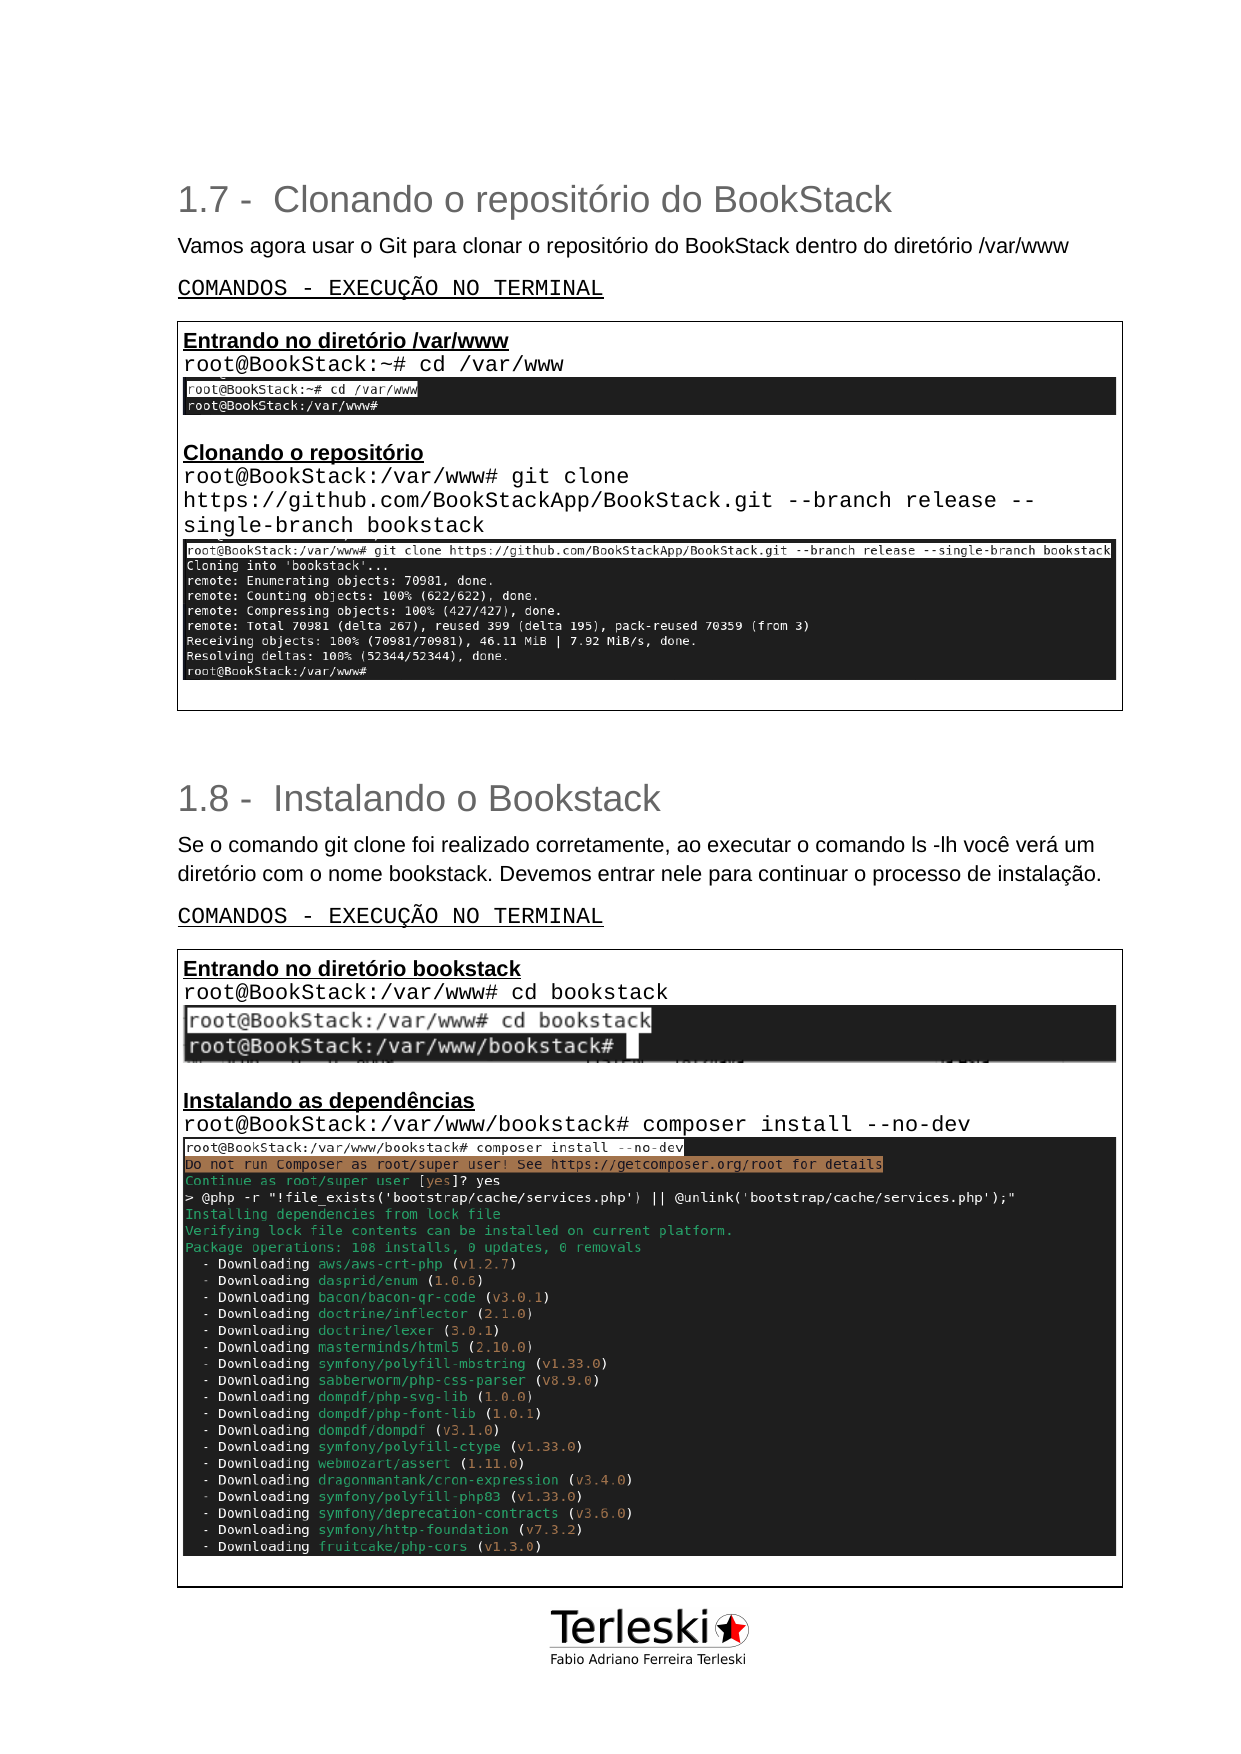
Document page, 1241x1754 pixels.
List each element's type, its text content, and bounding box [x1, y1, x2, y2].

text COMANDOS - EXECUÇÃO NO TERMINAL [177, 904, 1122, 931]
text Vamos agora usar o Git para clonar o repositório do BookStack dentro do diretório /var/www [177, 233, 1122, 258]
text Se o comando git clone foi realizado corretamente, ao executar o comando ls -lh você verá um diretório com o nome bookstack. Devemos entrar nele para continuar o processo de instalação. [177, 832, 1122, 886]
picture [182, 1005, 1117, 1063]
picture [182, 1137, 1117, 1556]
table_header Entrando no diretório /var/www root@BookStack:~# cd /var/www Clonando o repositório root@BookStack:/var/www# git clone https://github.com/BookStackApp/BookStack.git --branch release --single-branch bookstack [178, 322, 1122, 710]
picture [549, 1607, 750, 1667]
text COMANDOS - EXECUÇÃO NO TERMINAL [177, 276, 1122, 302]
picture [182, 539, 1117, 680]
subtitle 1.7 - Clonando o repositório do BookStack [177, 177, 1122, 220]
picture [182, 377, 1117, 415]
subtitle 1.8 - Instalando o Bookstack [177, 776, 1122, 819]
table_header Entrando no diretório bookstack root@BookStack:/var/www# cd bookstack Instalando as dependências root@BookStack:/var/www/bookstack# composer install --no-dev [178, 950, 1122, 1586]
